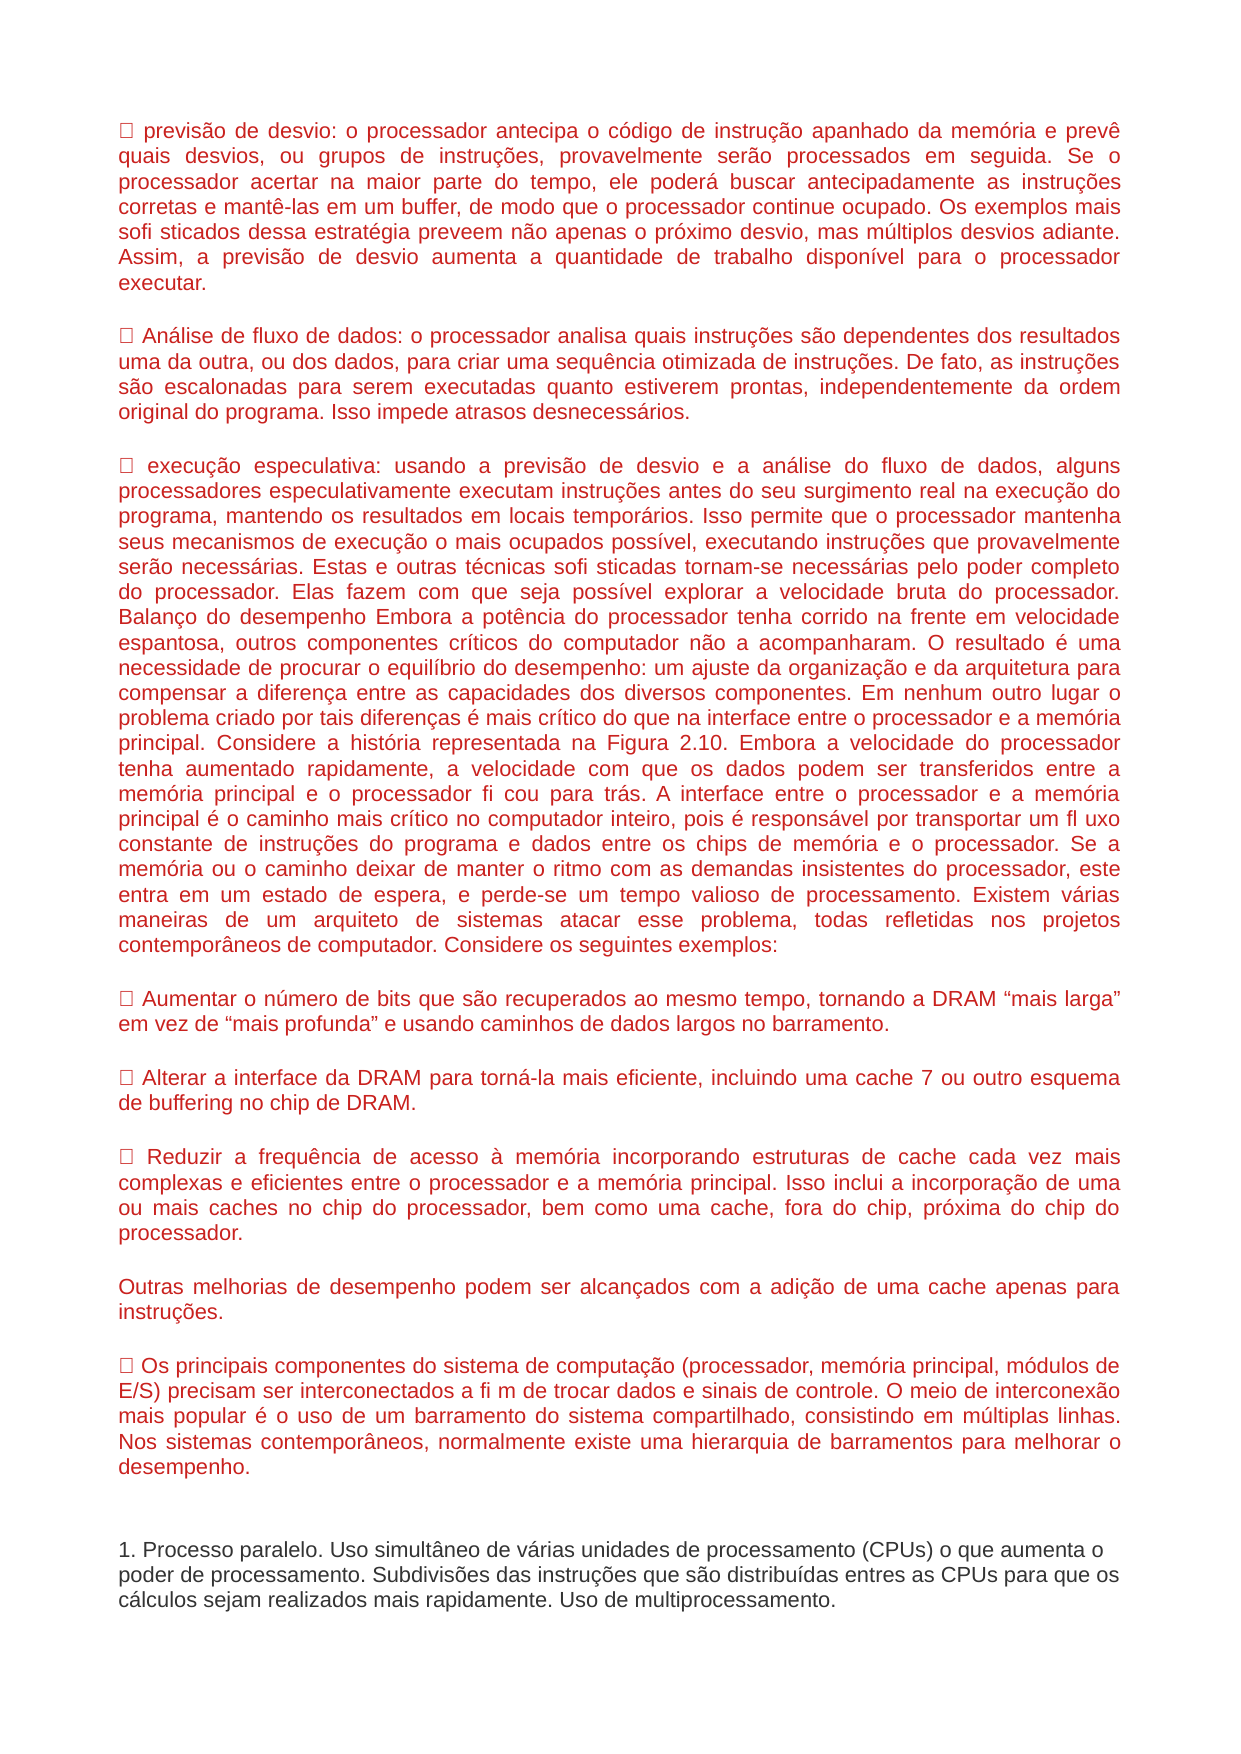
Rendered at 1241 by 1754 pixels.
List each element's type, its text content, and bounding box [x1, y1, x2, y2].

text  Aumentar o número de bits que são recuperados ao mesmo tempo, tornando a DRAM “mais larga” em vez de “mais profunda” e usando caminhos de dados largos no barramento. [118, 986, 1122, 1036]
text  Reduzir a frequência de acesso à memória incorporando estruturas de cache cada vez mais complexas e eficientes entre o processador e a memória principal. Isso inclui a incorporação de uma ou mais caches no chip do processador, bem como uma cache, fora do chip, próxima do chip do processador. [118, 1144, 1122, 1245]
text  execução especulativa: usando a previsão de desvio e a análise do fluxo de dados, alguns processadores especulativamente executam instruções antes do seu surgimento real na execução do programa, mantendo os resultados em locais temporários. Isso permite que o processador mantenha seus mecanismos de execução o mais ocupados possível, executando instruções que provavelmente serão necessárias. Estas e outras técnicas sofi sticadas tornam-se necessárias pelo poder completo do processador. Elas fazem com que seja possível explorar a velocidade bruta do processador. Balanço do desempenho Embora a potência do processador tenha corrido na frente em velocidade espantosa, outros componentes críticos do computador não a acompanharam. O resultado é uma necessidade de procurar o equilíbrio do desempenho: um ajuste da organização e da arquitetura para compensar a diferença entre as capacidades dos diversos componentes. Em nenhum outro lugar o problema criado por tais diferenças é mais crítico do que na interface entre o processador e a memória principal. Considere a história representada na Figura 2.10. Embora a velocidade do processador tenha aumentado rapidamente, a velocidade com que os dados podem ser transferidos entre a memória principal e o processador fi cou para trás. A interface entre o processador e a memória principal é o caminho mais crítico no computador inteiro, pois é responsável por transportar um fl uxo constante de instruções do programa e dados entre os chips de memória e o processador. Se a memória ou o caminho deixar de manter o ritmo com as demandas insistentes do processador, este entra em um estado de espera, e perde-se um tempo valioso de processamento. Existem várias maneiras de um arquiteto de sistemas atacar esse problema, todas refletidas nos projetos contemporâneos de computador. Considere os seguintes exemplos: [118, 453, 1122, 957]
text  Os principais componentes do sistema de computação (processador, memória principal, módulos de E/S) precisam ser interconectados a fi m de trocar dados e sinais de controle. O meio de interconexão mais popular é o uso de um barramento do sistema compartilhado, consistindo em múltiplas linhas. Nos sistemas contemporâneos, normalmente existe uma hierarquia de barramentos para melhorar o desempenho. [118, 1353, 1122, 1479]
text 1. Processo paralelo. Uso simultâneo de várias unidades de processamento (CPUs) o que aumenta o poder de processamento. Subdivisões das instruções que são distribuídas entres as CPUs para que os cálculos sejam realizados mais rapidamente. Uso de multiprocessamento. [118, 1536, 1122, 1612]
text  previsão de desvio: o processador antecipa o código de instrução apanhado da memória e prevê quais desvios, ou grupos de instruções, provavelmente serão processados em seguida. Se o processador acertar na maior parte do tempo, ele poderá buscar antecipadamente as instruções corretas e mantê-las em um buffer, de modo que o processador continue ocupado. Os exemplos mais sofi sticados dessa estratégia preveem não apenas o próximo desvio, mas múltiplos desvios adiante. Assim, a previsão de desvio aumenta a quantidade de trabalho disponível para o processador executar. [118, 118, 1122, 294]
text  Análise de fluxo de dados: o processador analisa quais instruções são dependentes dos resultados uma da outra, ou dos dados, para criar uma sequência otimizada de instruções. De fato, as instruções são escalonadas para serem executadas quanto estiverem prontas, independentemente da ordem original do programa. Isso impede atrasos desnecessários. [118, 323, 1122, 424]
text  Alterar a interface da DRAM para torná-la mais eficiente, incluindo uma cache 7 ou outro esquema de buffering no chip de DRAM. [118, 1065, 1122, 1115]
text Outras melhorias de desempenho podem ser alcançados com a adição de uma cache apenas para instruções. [118, 1274, 1122, 1324]
